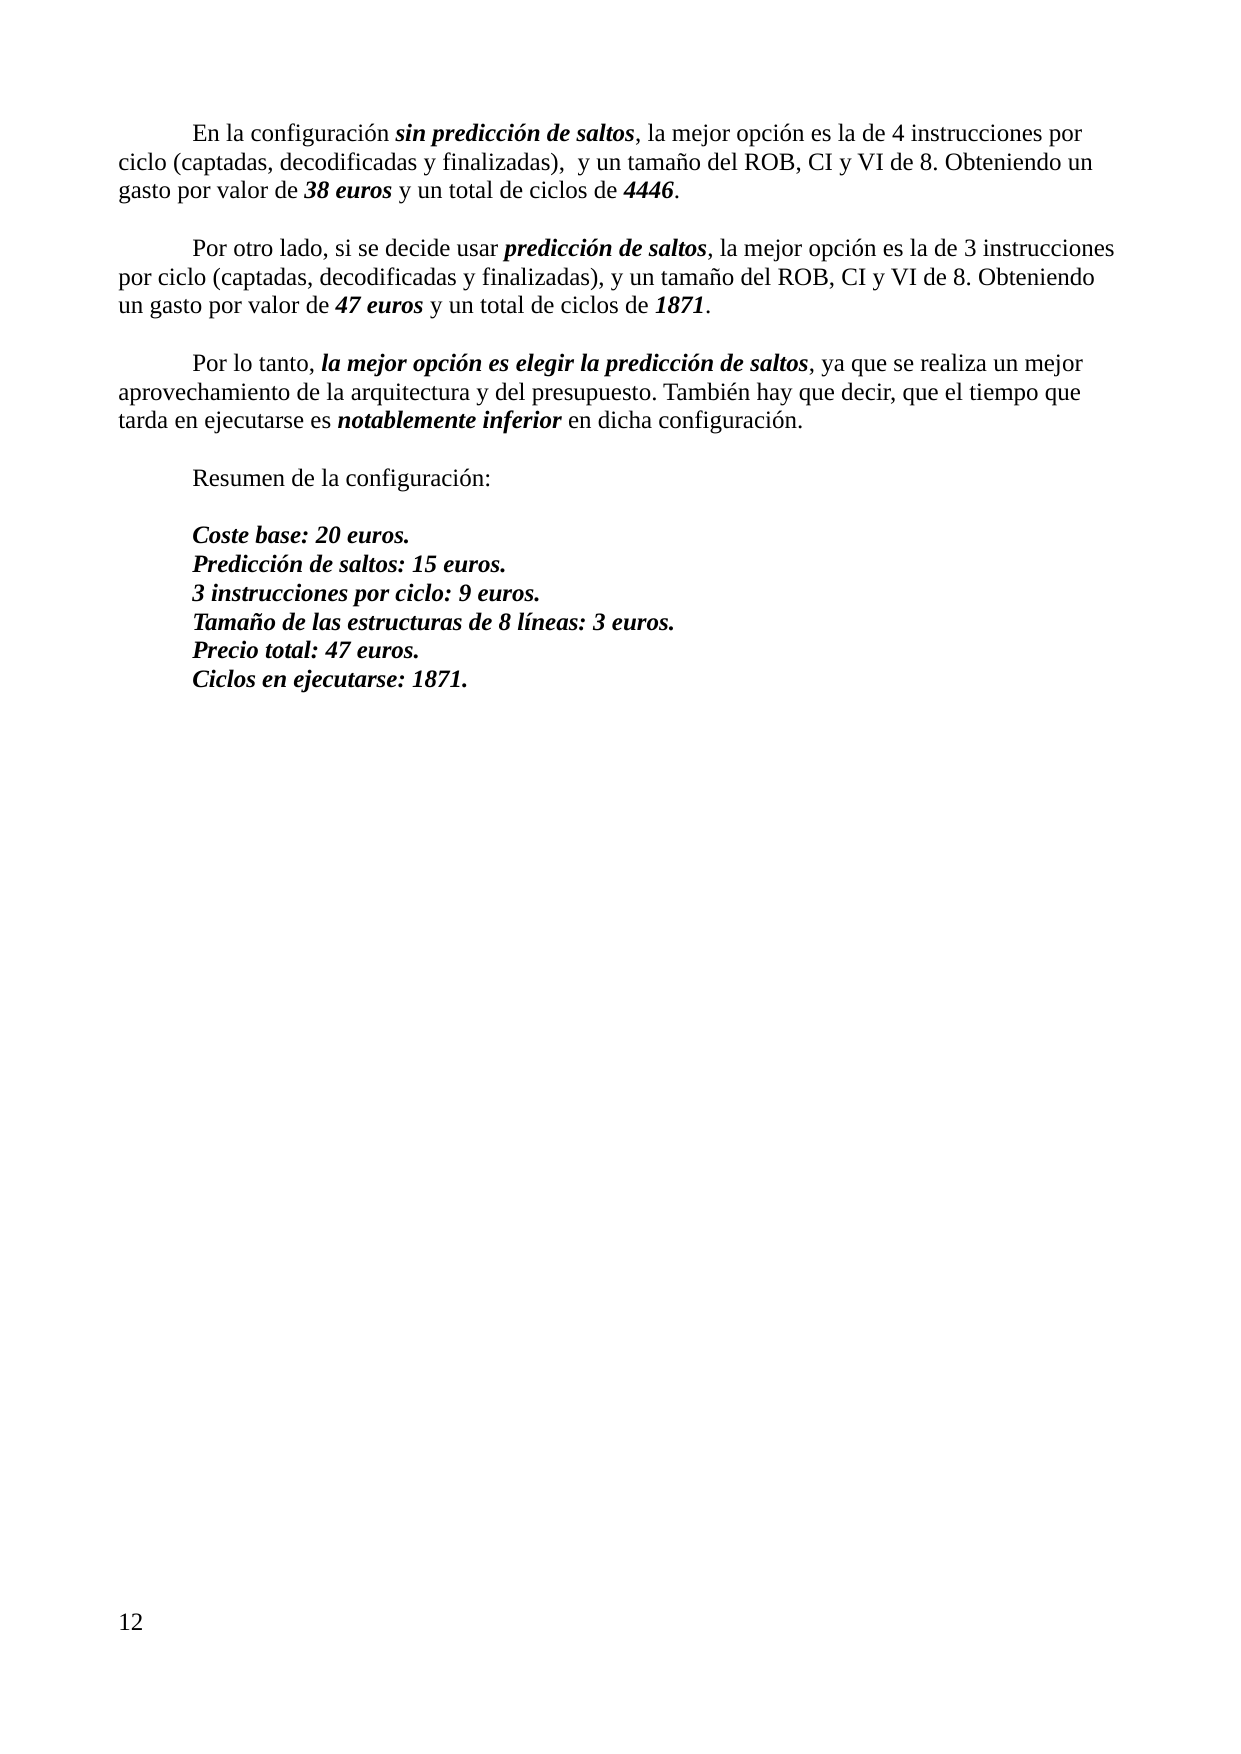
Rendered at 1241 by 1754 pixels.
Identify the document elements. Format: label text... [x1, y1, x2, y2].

text En la configuración sin predicción de saltos, la mejor opción es la de 4 instrucciones por ciclo (captadas, decodificadas y finalizadas), y un tamaño del ROB, CI y VI de 8. Obteniendo un gasto por valor de 38 euros y un total de ciclos de 4446. [118, 118, 1122, 204]
text Resumen de la configuración: [118, 463, 1122, 492]
text Por lo tanto, la mejor opción es elegir la predicción de saltos, ya que se realiza un mejor aprovechamiento de la arquitectura y del presupuesto. También hay que decir, que el tiempo que tarda en ejecutarse es notablemente inferior en dicha configuración. [118, 348, 1122, 434]
text Por otro lado, si se decide usar predicción de saltos, la mejor opción es la de 3 instrucciones por ciclo (captadas, decodificadas y finalizadas), y un tamaño del ROB, CI y VI de 8. Obteniendo un gasto por valor de 47 euros y un total de ciclos de 1871. [118, 233, 1122, 319]
text Coste base: 20 euros. [118, 521, 1122, 549]
text Predicción de saltos: 15 euros. [118, 549, 1122, 578]
text Precio total: 47 euros. [118, 636, 1122, 664]
text Tamaño de las estructuras de 8 líneas: 3 euros. [118, 607, 1122, 636]
text Ciclos en ejecutarse: 1871. [118, 664, 1122, 693]
text 3 instrucciones por ciclo: 9 euros. [118, 578, 1122, 607]
